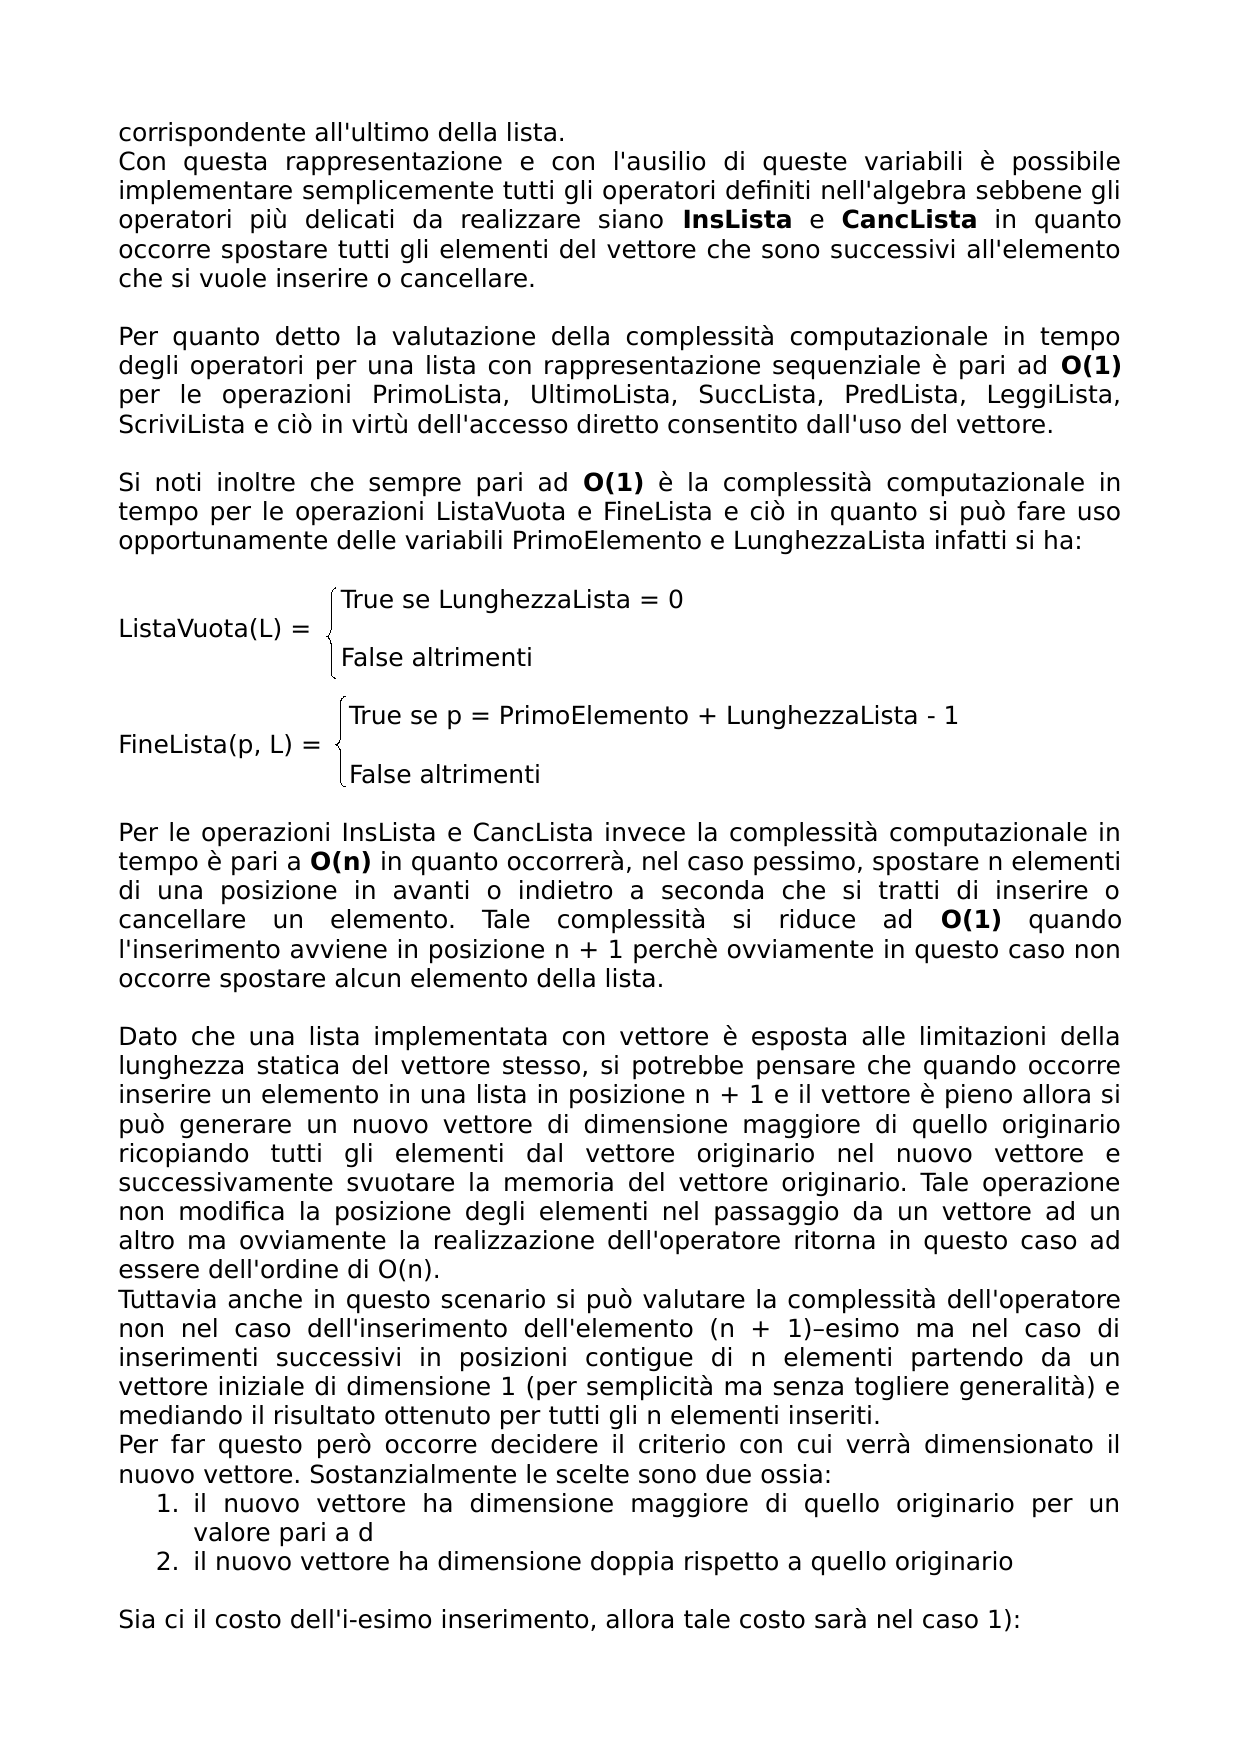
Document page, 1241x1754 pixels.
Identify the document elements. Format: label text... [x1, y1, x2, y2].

text Si noti inoltre che sempre pari ad O(1) è la complessità computazionale in tempo per le operazioni ListaVuota e FineLista e ciò in quanto si può fare uso opportunamente delle variabili PrimoElemento e LunghezzaLista infatti si ha: [118, 468, 1122, 556]
text Tuttavia anche in questo scenario si può valutare la complessità dell'operatore non nel caso dell'inserimento dell'elemento (n + 1)–esimo ma nel caso di inserimenti successivi in posizioni contigue di n elementi partendo da un vettore iniziale di dimensione 1 (per semplicità ma senza togliere generalità) e mediando il risultato ottenuto per tutti gli n elementi inseriti. [118, 1285, 1122, 1431]
text Per quanto detto la valutazione della complessità computazionale in tempo degli operatori per una lista con rappresentazione sequenziale è pari ad O(1) per le operazioni PrimoLista, UltimoLista, SuccLista, PredLista, LeggiLista, ScriviLista e ciò in virtù dell'accesso diretto consentito dall'uso del vettore. [118, 322, 1122, 439]
text Dato che una lista implementata con vettore è esposta alle limitazioni della lunghezza statica del vettore stesso, si potrebbe pensare che quando occorre inserire un elemento in una lista in posizione n + 1 e il vettore è pieno allora si può generare un nuovo vettore di dimensione maggiore di quello originario ricopiando tutti gli elementi dal vettore originario nel nuovo vettore e successivamente svuotare la memoria del vettore originario. Tale operazione non modifica la posizione degli elementi nel passaggio da un vettore ad un altro ma ovviamente la realizzazione dell'operatore ritorna in questo caso ad essere dell'ordine di O(n). [118, 1022, 1122, 1285]
list il nuovo vettore ha dimensione doppia rispetto a quello originario [156, 1547, 1122, 1576]
text corrispondente all'ultimo della lista. [118, 118, 1122, 147]
text [118, 701, 340, 731]
text Sia ci il costo dell'i-esimo inserimento, allora tale costo sarà nel caso 1): [118, 1606, 1122, 1635]
text FineLista(p, L) = [118, 731, 1122, 760]
text Con questa rappresentazione e con l'ausilio di queste variabili è possibile implementare semplicemente tutti gli operatori definiti nell'algebra sebbene gli operatori più delicati da realizzare siano InsLista e CancLista in quanto occorre spostare tutti gli elementi del vettore che sono successivi all'elemento che si vuole inserire o cancellare. [118, 147, 1122, 293]
text False altrimenti [118, 760, 1122, 789]
text True se LunghezzaLista = 0 [118, 585, 1122, 614]
text Per le operazioni InsLista e CancLista invece la complessità computazionale in tempo è pari a O(n) in quanto occorrerà, nel caso pessimo, spostare n elementi di una posizione in avanti o indietro a seconda che si tratti di inserire o cancellare un elemento. Tale complessità si riduce ad O(1) quando l'inserimento avviene in posizione n + 1 perchè ovviamente in questo caso non occorre spostare alcun elemento della lista. [118, 818, 1122, 993]
list il nuovo vettore ha dimensione maggiore di quello originario per un valore pari a d [156, 1489, 1122, 1547]
text True se p = PrimoElemento + LunghezzaLista - 1 [341, 701, 1122, 731]
text [118, 643, 331, 672]
text Per far questo però occorre decidere il criterio con cui verrà dimensionato il nuovo vettore. Sostanzialmente le scelte sono due ossia: [118, 1431, 1122, 1489]
text False altrimenti [332, 643, 1122, 672]
text ListaVuota(L) = [118, 614, 1122, 643]
